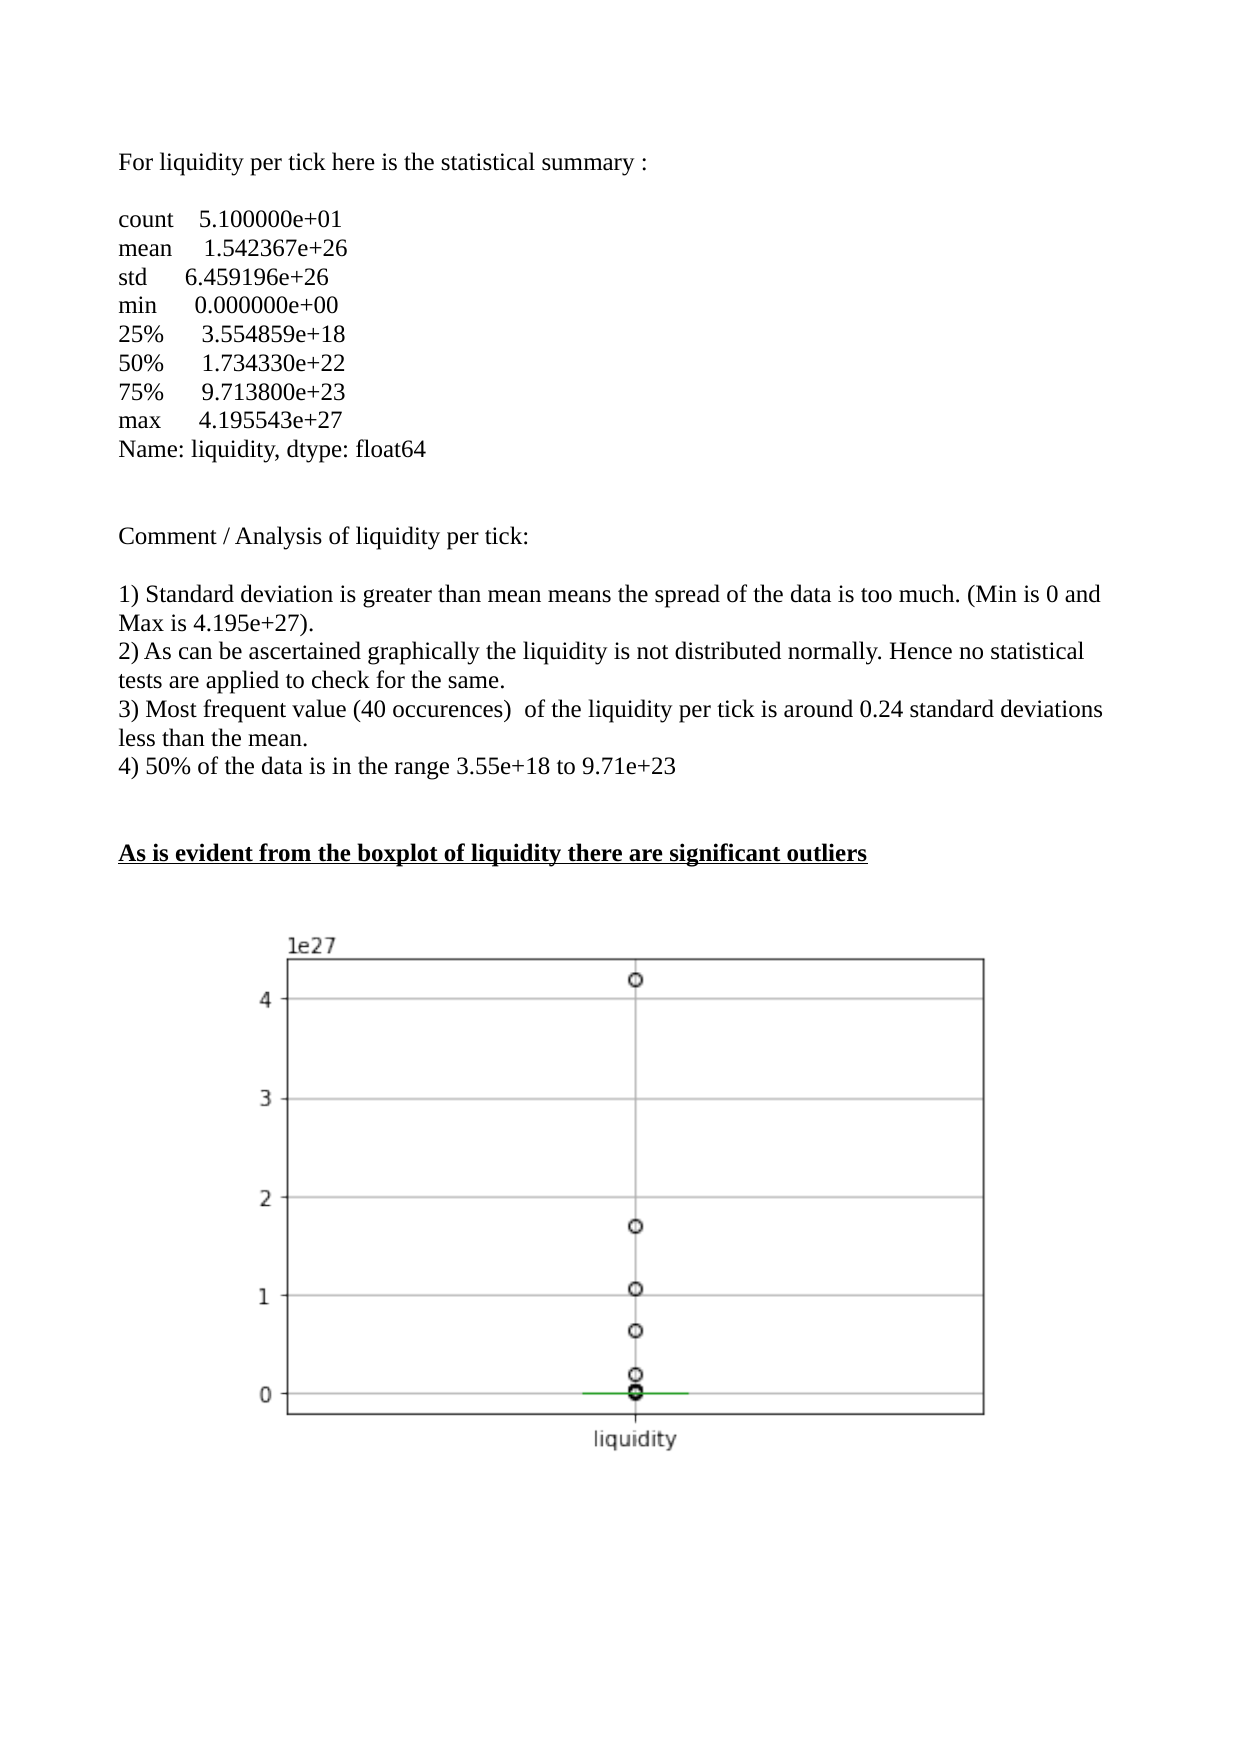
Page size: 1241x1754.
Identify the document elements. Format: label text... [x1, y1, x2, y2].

text 4) 50% of the data is in the range 3.55e+18 to 9.71e+23 [118, 751, 1122, 780]
text max 4.195543e+27 [118, 406, 1122, 434]
text 3) Most frequent value (40 occurences) of the liquidity per tick is around 0.24 standard deviations less than the mean. [118, 694, 1122, 751]
text count 5.100000e+01 [118, 204, 1122, 233]
text For liquidity per tick here is the statistical summary : [118, 147, 1122, 176]
text As is evident from the boxplot of liquidity there are significant outliers [118, 838, 1122, 866]
text 50% 1.734330e+22 [118, 348, 1122, 377]
text 2) As can be ascertained graphically the liquidity is not distributed normally. Hence no statistical tests are applied to check for the same. [118, 636, 1122, 694]
text min 0.000000e+00 [118, 291, 1122, 319]
text mean 1.542367e+26 [118, 233, 1122, 262]
text Comment / Analysis of liquidity per tick: [118, 521, 1122, 550]
picture [243, 923, 998, 1464]
text 1) Standard deviation is greater than mean means the spread of the data is too much. (Min is 0 and Max is 4.195e+27). [118, 579, 1122, 636]
text Name: liquidity, dtype: float64 [118, 434, 1122, 463]
text std 6.459196e+26 [118, 262, 1122, 291]
text 75% 9.713800e+23 [118, 377, 1122, 406]
text 25% 3.554859e+18 [118, 319, 1122, 348]
